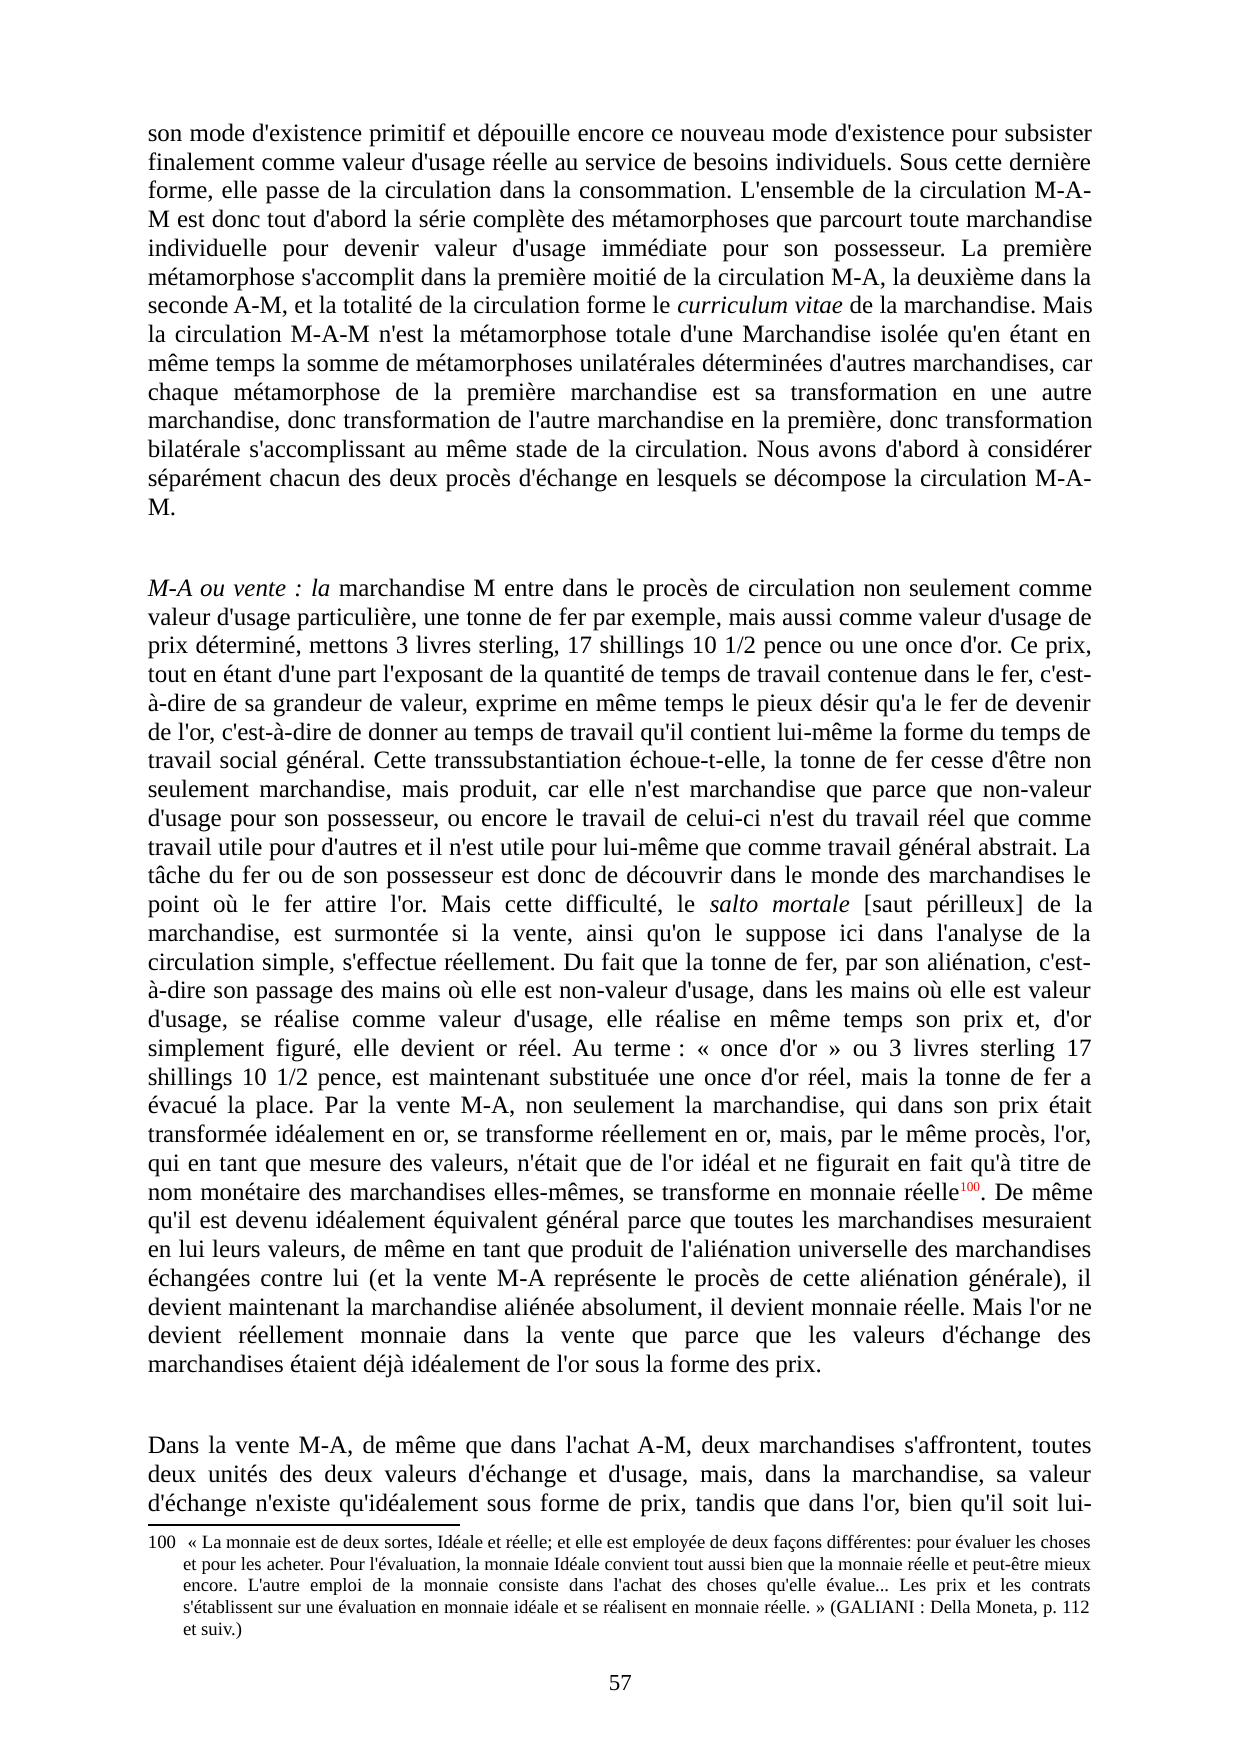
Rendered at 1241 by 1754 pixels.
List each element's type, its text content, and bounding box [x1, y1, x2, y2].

text « La monnaie est de deux sortes, Idéale et réelle; et elle est employée de deux façons différentes: pour évaluer les choses et pour les acheter. Pour l'évaluation, la monnaie Idéale convient tout aussi bien que la monnaie réelle et peut-être mieux encore. L'autre emploi de la monnaie consiste dans l'achat des choses qu'elle évalue... Les prix et les contrats s'établissent sur une évaluation en monnaie idéale et se réalisent en monnaie réelle. » (GALIANI : Della Moneta, p. 112 et suiv.) [148, 1531, 1093, 1639]
text M-A ou vente : la marchandise M entre dans le procès de circulation non seulement comme valeur d'usage particulière, une tonne de fer par exemple, mais aussi comme valeur d'usage de prix déterminé, mettons 3 livres sterling, 17 shillings 10 1/2 pence ou une once d'or. Ce prix, tout en étant d'une part l'exposant de la quantité de temps de travail contenue dans le fer, c'est-à-dire de sa grandeur de valeur, exprime en même temps le pieux désir qu'a le fer de devenir de l'or, c'est-à-dire de donner au temps de travail qu'il contient lui-même la forme du temps de travail social général. Cette transsubstantiation échoue-t-elle, la tonne de fer cesse d'être non seulement marchandise, mais produit, car elle n'est marchandise que parce que non-valeur d'usage pour son possesseur, ou encore le travail de celui-ci n'est du travail réel que comme travail utile pour d'autres et il n'est utile pour lui-même que comme travail général abstrait. La tâche du fer ou de son possesseur est donc de découvrir dans le monde des marchandises le point où le fer attire l'or. Mais cette difficulté, le salto mortale [saut périlleux] de la marchandise, est surmontée si la vente, ainsi qu'on le suppose ici dans l'analyse de la circulation simple, s'effectue réellement. Du fait que la tonne de fer, par son aliénation, c'est-à-dire son passage des mains où elle est non-valeur d'usage, dans les mains où elle est valeur d'usage, se réalise comme valeur d'usage, elle réalise en même temps son prix et, d'or simplement figuré, elle devient or réel. Au terme : « once d'or » ou 3 livres sterling 17 shillings 10 1/2 pence, est maintenant substituée une once d'or réel, mais la tonne de fer a évacué la place. Par la vente M-A, non seulement la marchandise, qui dans son prix était transformée idéalement en or, se transforme réellement en or, mais, par le même procès, l'or, qui en tant que mesure des valeurs, n'était que de l'or idéal et ne figurait en fait qu'à titre de nom monétaire des marchandises elles-mêmes, se transforme en monnaie réelle. De même qu'il est devenu idéalement équivalent général parce que toutes les marchandises mesuraient en lui leurs valeurs, de même en tant que produit de l'aliénation universelle des marchandises échangées contre lui (et la vente M-A représente le procès de cette aliénation générale), il devient maintenant la marchandise aliénée absolument, il devient monnaie réelle. Mais l'or ne devient réellement monnaie dans la vente que parce que les valeurs d'échange des marchandises étaient déjà idéalement de l'or sous la forme des prix. [148, 573, 1093, 1378]
text son mode d'existence primitif et dépouille encore ce nouveau mode d'existence pour subsister finalement comme valeur d'usage réelle au service de besoins individuels. Sous cette dernière forme, elle passe de la circulation dans la consommation. L'ensemble de la circulation M-A-M est donc tout d'abord la série complète des métamorpho­ses que parcourt toute marchandise individuelle pour devenir valeur d'usage immédiate pour son possesseur. La première métamorphose s'accomplit dans la première moitié de la circulation M-A, la deuxième dans la seconde A-M, et la totalité de la circulation forme le curriculum vitae de la marchandise. Mais la circulation M-A-M n'est la métamorphose totale d'une Marchandise isolée qu'en étant en même temps la somme de métamorphoses unilaté­rales déterminées d'autres marchandises, car chaque métamorphose de la première marchan­dise est sa transformation en une autre marchandise, donc transformation de l'autre marchan­dise en la première, donc transformation bilatérale s'accomplissant au même stade de la circulation. Nous avons d'abord à considérer séparément chacun des deux procès d'échange en lesquels se décompose la circulation M-A-M. [148, 118, 1093, 521]
text Dans la vente M-A, de même que dans l'achat A-M, deux marchandises s'affrontent, toutes deux unités des deux valeurs d'échange et d'usage, mais, dans la marchandise, sa valeur d'échange n'existe qu'idéalement sous forme de prix, tandis que dans l'or, bien qu'il soit lui- [148, 1430, 1093, 1516]
